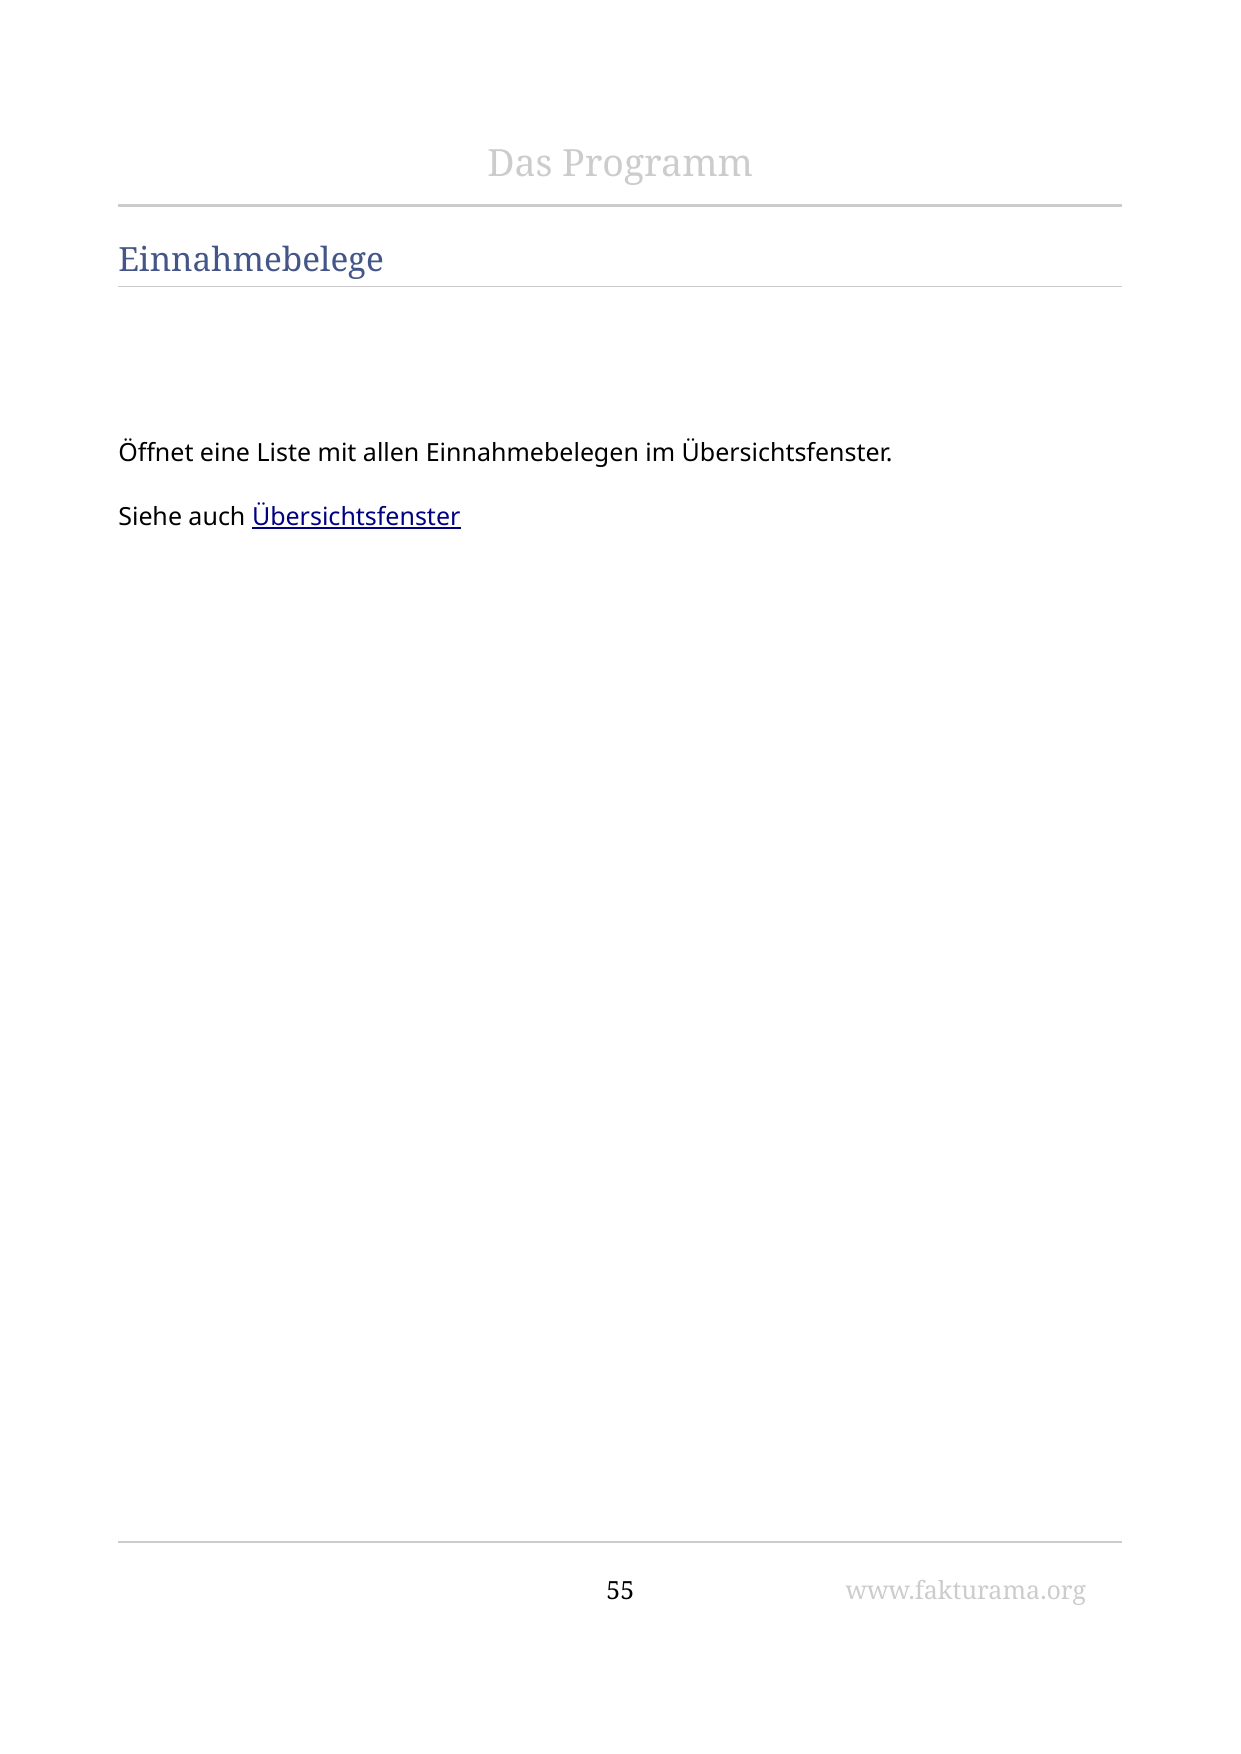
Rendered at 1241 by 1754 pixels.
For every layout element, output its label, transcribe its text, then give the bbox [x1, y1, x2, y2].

text Siehe auch Übersichtsfenster [118, 499, 1122, 533]
text Öffnet eine Liste mit allen Einnahmebelegen im Übersichtsfenster. [118, 435, 1122, 469]
subtitle Einnahmebelege [118, 236, 1122, 286]
